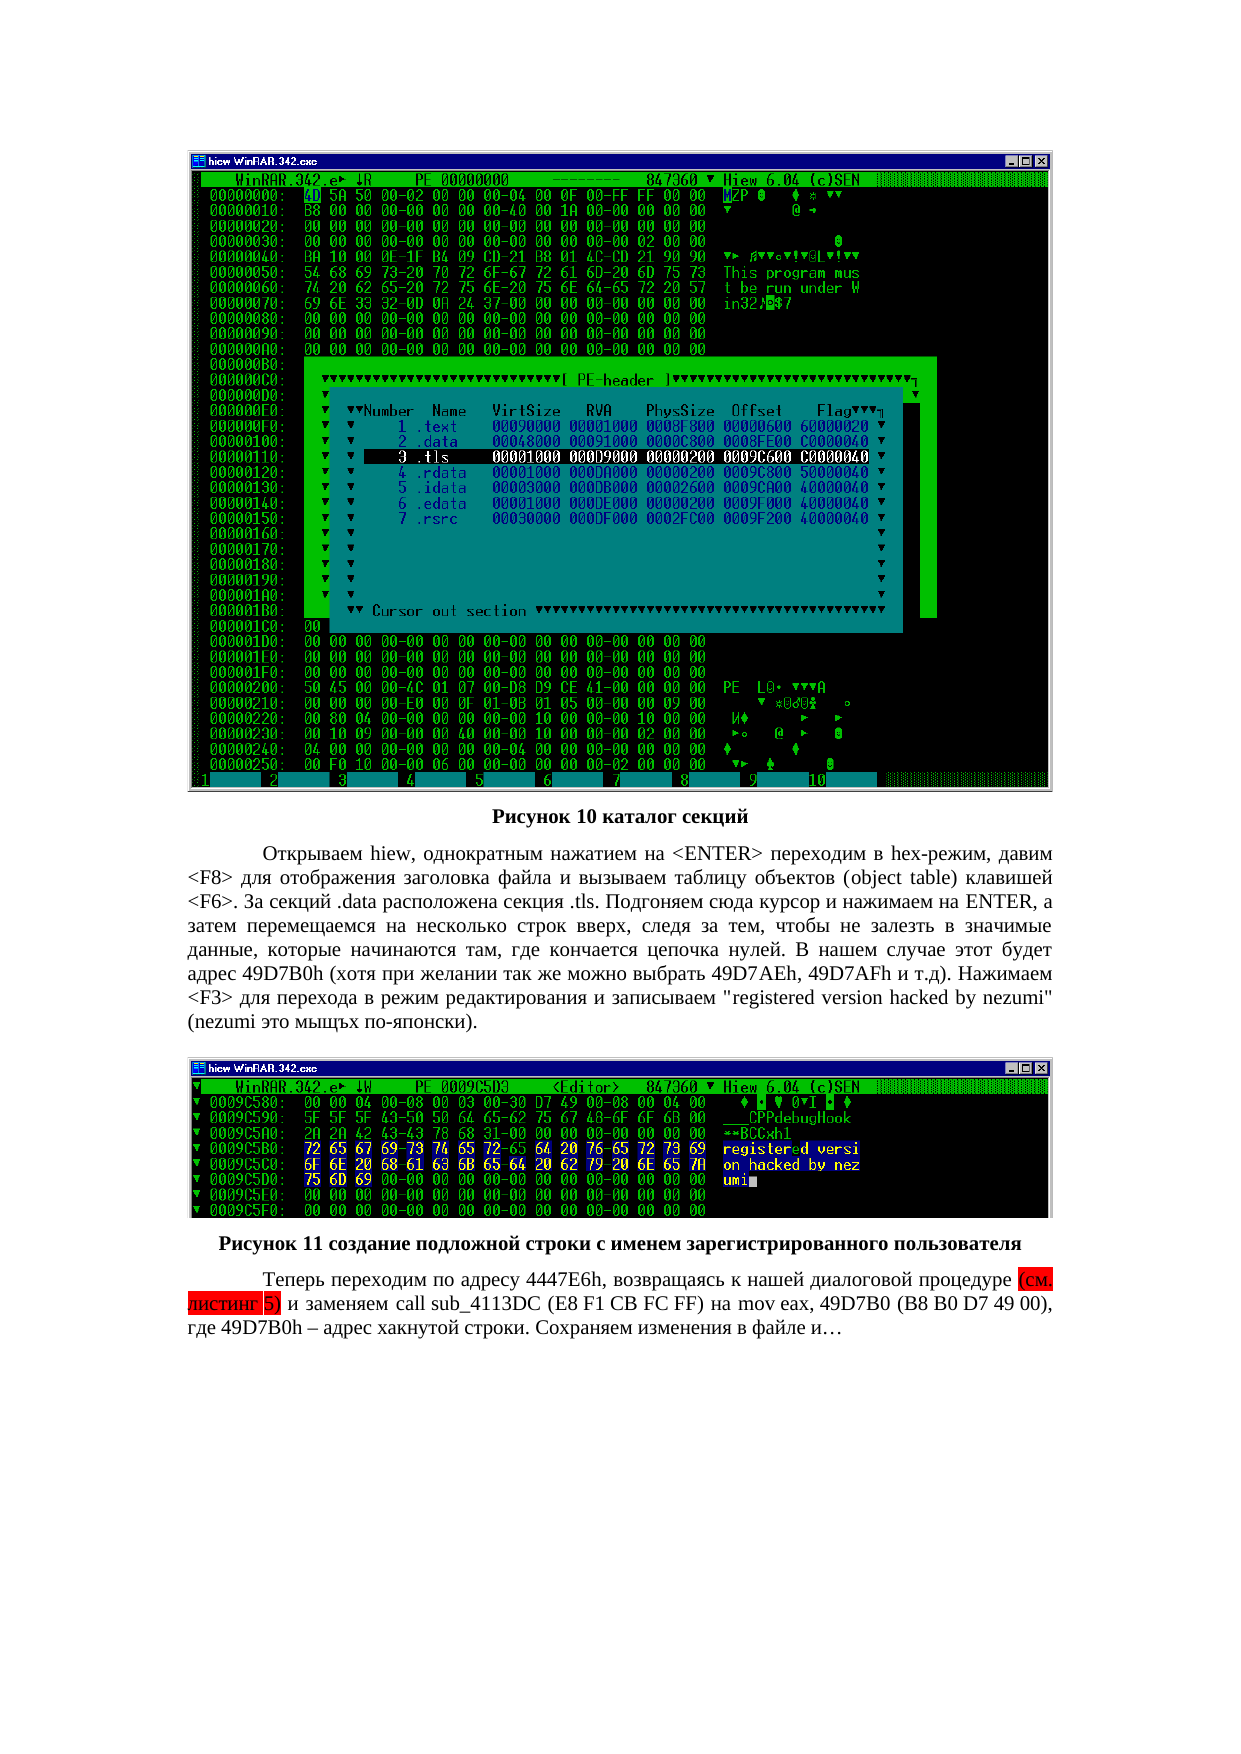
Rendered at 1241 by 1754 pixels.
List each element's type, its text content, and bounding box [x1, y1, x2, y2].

picture [187, 1057, 1053, 1218]
text Открываем hiew, однократным нажатием на <ENTER> переходим в hex-режим, давим <F8> для отображения заголовка файла и вызываем таблицу объектов (object table) клавишей <F6>. За секций .data расположена секция .tls. Подгоняем сюда курсор и нажимаем на ENTER, а затем перемещаемся на несколько строк вверх, следя за тем, чтобы не залезть в значимые данные, которые начинаются там, где кончается цепочка нулей. В нашем случае этот будет адрес 49D7B0h (хотя при желании так же можно выбрать 49D7AEh, 49D7AFh и т.д). Нажимаем <F3> для перехода в режим редактирования и записываем "registered version hacked by nezumi" (nezumi это мыщъх по-японски). [187, 841, 1053, 1033]
picture [187, 150, 1053, 792]
text Теперь переходим по адресу 4447E6h, возвращаясь к нашей диалоговой процедуре (см. листинг 5) и заменяем call sub_4113DC (E8 F1 CB FC FF) на mov eax, 49D7B0 (B8 B0 D7 49 00), где 49D7B0h – адрес хакнутой строки. Сохраняем изменения в файле и… [187, 1267, 1053, 1339]
text Рисунок 10 каталог секций [187, 804, 1053, 828]
text Рисунок 11 создание подложной строки с именем зарегистрированного пользователя [187, 1231, 1053, 1254]
